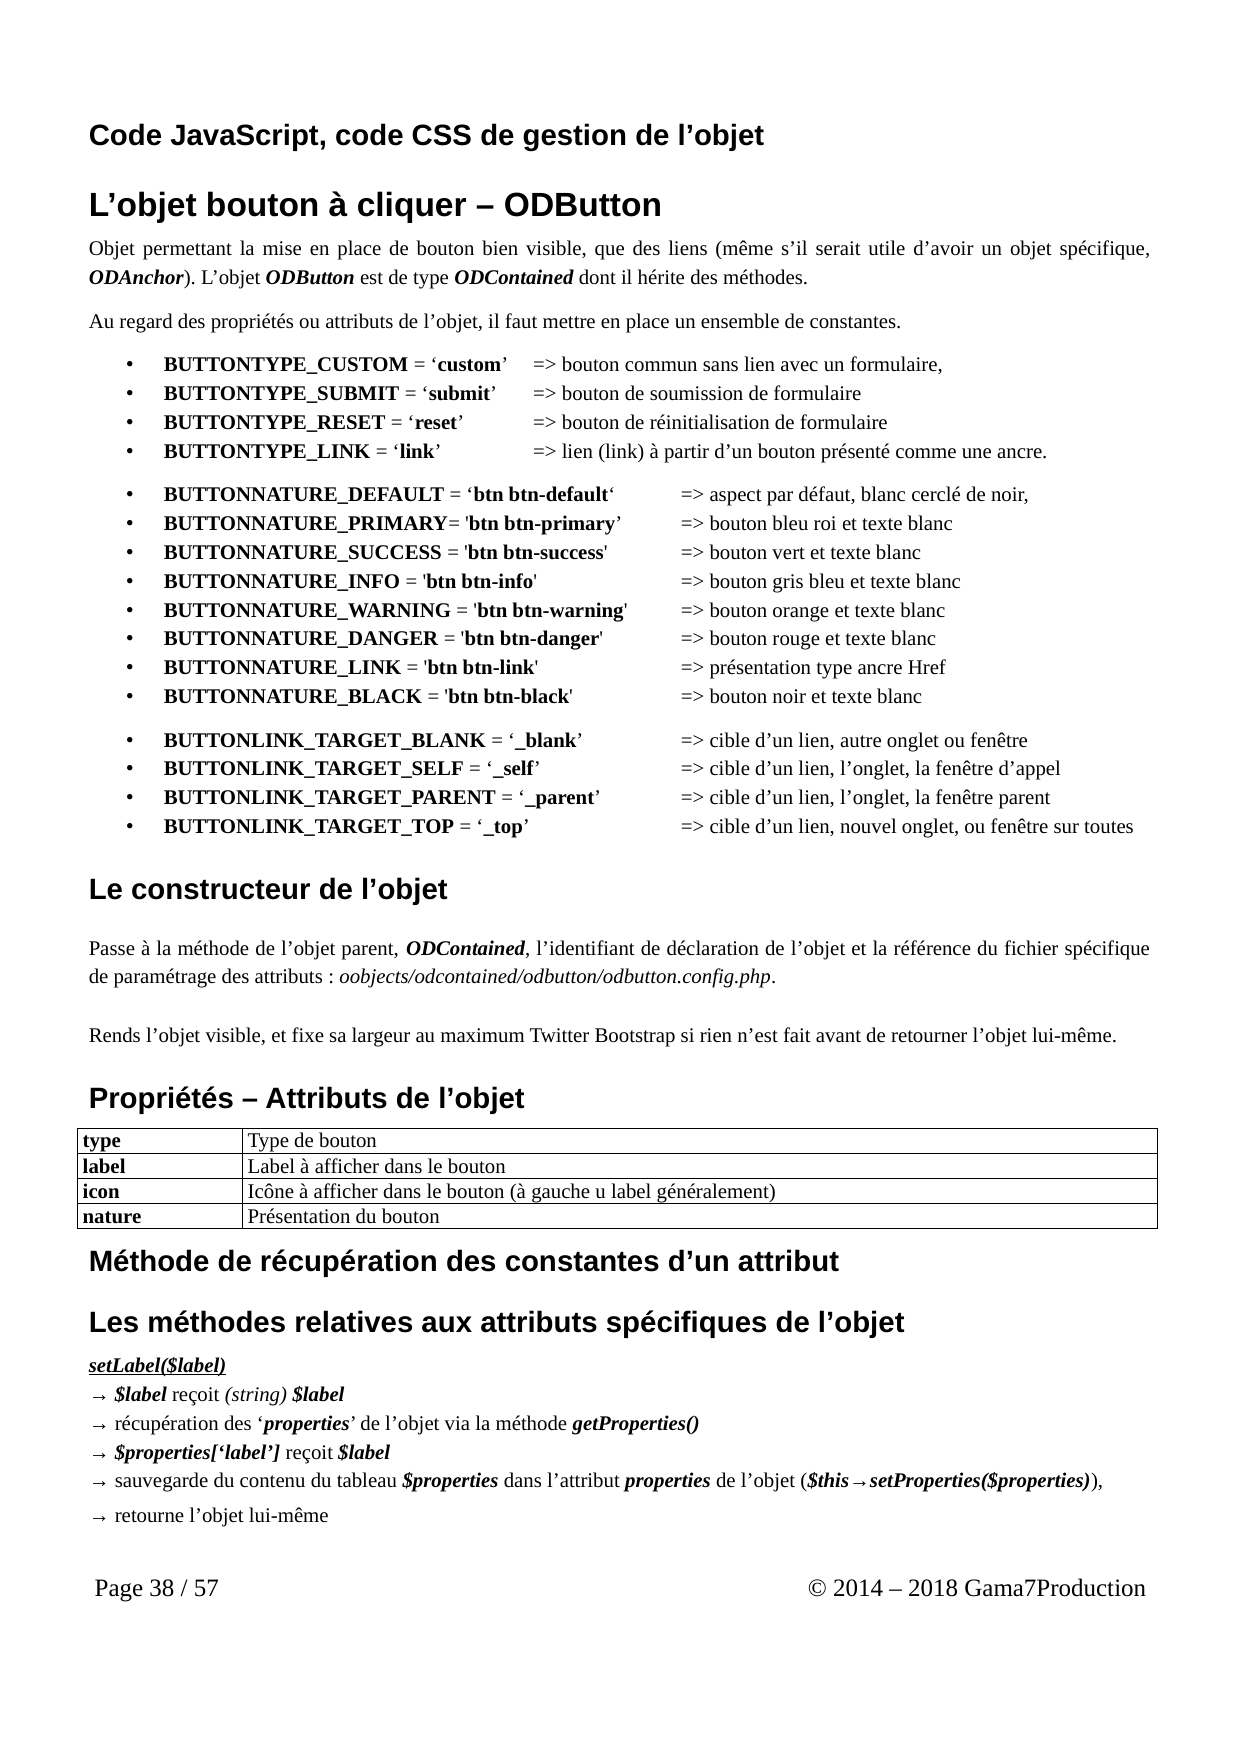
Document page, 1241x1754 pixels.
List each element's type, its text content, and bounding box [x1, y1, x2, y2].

text → $label reçoit (string) $label [88, 1382, 1152, 1406]
list BUTTONLINK_TARGET_TOP = ‘_top’ => cible d’un lien, nouvel onglet, ou fenêtre sur toutes [126, 814, 1152, 838]
list BUTTONLINK_TARGET_PARENT = ‘_parent’ => cible d’un lien, l’onglet, la fenêtre parent [126, 785, 1152, 809]
text Rends l’objet visible, et fixe sa largeur au maximum Twitter Bootstrap si rien n’est fait avant de retourner l’objet lui-même. [88, 1023, 1152, 1047]
list BUTTONNATURE_DANGER = 'btn btn-danger' => bouton rouge et texte blanc [126, 626, 1152, 650]
list BUTTONNATURE_BLACK = 'btn btn-black' => bouton noir et texte blanc [126, 684, 1152, 708]
table_header type [78, 1129, 242, 1152]
text setLabel($label) [88, 1353, 1152, 1377]
list BUTTONNATURE_SUCCESS = 'btn btn-success' => bouton vert et texte blanc [126, 540, 1152, 564]
list BUTTONTYPE_LINK = ‘link’ => lien (link) à partir d’un bouton présenté comme une ancre. [126, 439, 1152, 463]
table_cell icon [78, 1179, 242, 1203]
list BUTTONTYPE_RESET = ‘reset’ => bouton de réinitialisation de formulaire [126, 410, 1152, 434]
text Au regard des propriétés ou attributs de l’objet, il faut mettre en place un ensemble de constantes. [88, 309, 1152, 333]
text → retourne l’objet lui-même [88, 1503, 1152, 1527]
table_cell label [78, 1154, 242, 1178]
text → sauvegarde du contenu du tableau $properties dans l’attribut properties de l’objet ($this→setProperties($properties)), [88, 1468, 1152, 1492]
list BUTTONNATURE_DEFAULT = ‘btn btn-default‘ => aspect par défaut, blanc cerclé de noir, [126, 482, 1152, 506]
table_cell Label à afficher dans le bouton [243, 1154, 1157, 1178]
list BUTTONNATURE_PRIMARY= 'btn btn-primary’ => bouton bleu roi et texte blanc [126, 511, 1152, 535]
list BUTTONTYPE_CUSTOM = ‘custom’ => bouton commun sans lien avec un formulaire, [126, 352, 1152, 376]
subtitle Propriétés – Attributs de l’objet [88, 1081, 1152, 1115]
table_header Type de bouton [243, 1129, 1157, 1152]
text → $properties[‘label’] reçoit $label [88, 1439, 1152, 1464]
subtitle Les méthodes relatives aux attributs spécifiques de l’objet [88, 1304, 1152, 1338]
text → récupération des ‘properties’ de l’objet via la méthode getProperties() [88, 1411, 1152, 1435]
subtitle L’objet bouton à cliquer – ODButton [88, 185, 1152, 224]
text Objet permettant la mise en place de bouton bien visible, que des liens (même s’il serait utile d’avoir un objet spécifique, ODAnchor). L’objet ODButton est de type ODContained dont il hérite des méthodes. [88, 236, 1152, 289]
text Passe à la méthode de l’objet parent, ODContained, l’identifiant de déclaration de l’objet et la référence du fichier spécifique de paramétrage des attributs : oobjects/odcontained/odbutton/odbutton.config.php. [88, 936, 1152, 988]
subtitle Le constructeur de l’objet [88, 872, 1152, 906]
subtitle Méthode de récupération des constantes d’un attribut [88, 1243, 1152, 1277]
list BUTTONLINK_TARGET_SELF = ‘_self’ => cible d’un lien, l’onglet, la fenêtre d’appel [126, 756, 1152, 780]
list BUTTONNATURE_WARNING = 'btn btn-warning' => bouton orange et texte blanc [126, 597, 1152, 622]
table_cell Icône à afficher dans le bouton (à gauche u label généralement) [243, 1179, 1157, 1203]
table_cell Présentation du bouton [243, 1204, 1157, 1228]
subtitle Code JavaScript, code CSS de gestion de l’objet [88, 118, 1152, 152]
list BUTTONTYPE_SUBMIT = ‘submit’ => bouton de soumission de formulaire [126, 381, 1152, 405]
list BUTTONLINK_TARGET_BLANK = ‘_blank’ => cible d’un lien, autre onglet ou fenêtre [126, 727, 1152, 752]
table_cell nature [78, 1204, 242, 1228]
list BUTTONNATURE_LINK = 'btn btn-link' => présentation type ancre Href [126, 655, 1152, 679]
list BUTTONNATURE_INFO = 'btn btn-info' => bouton gris bleu et texte blanc [126, 569, 1152, 593]
